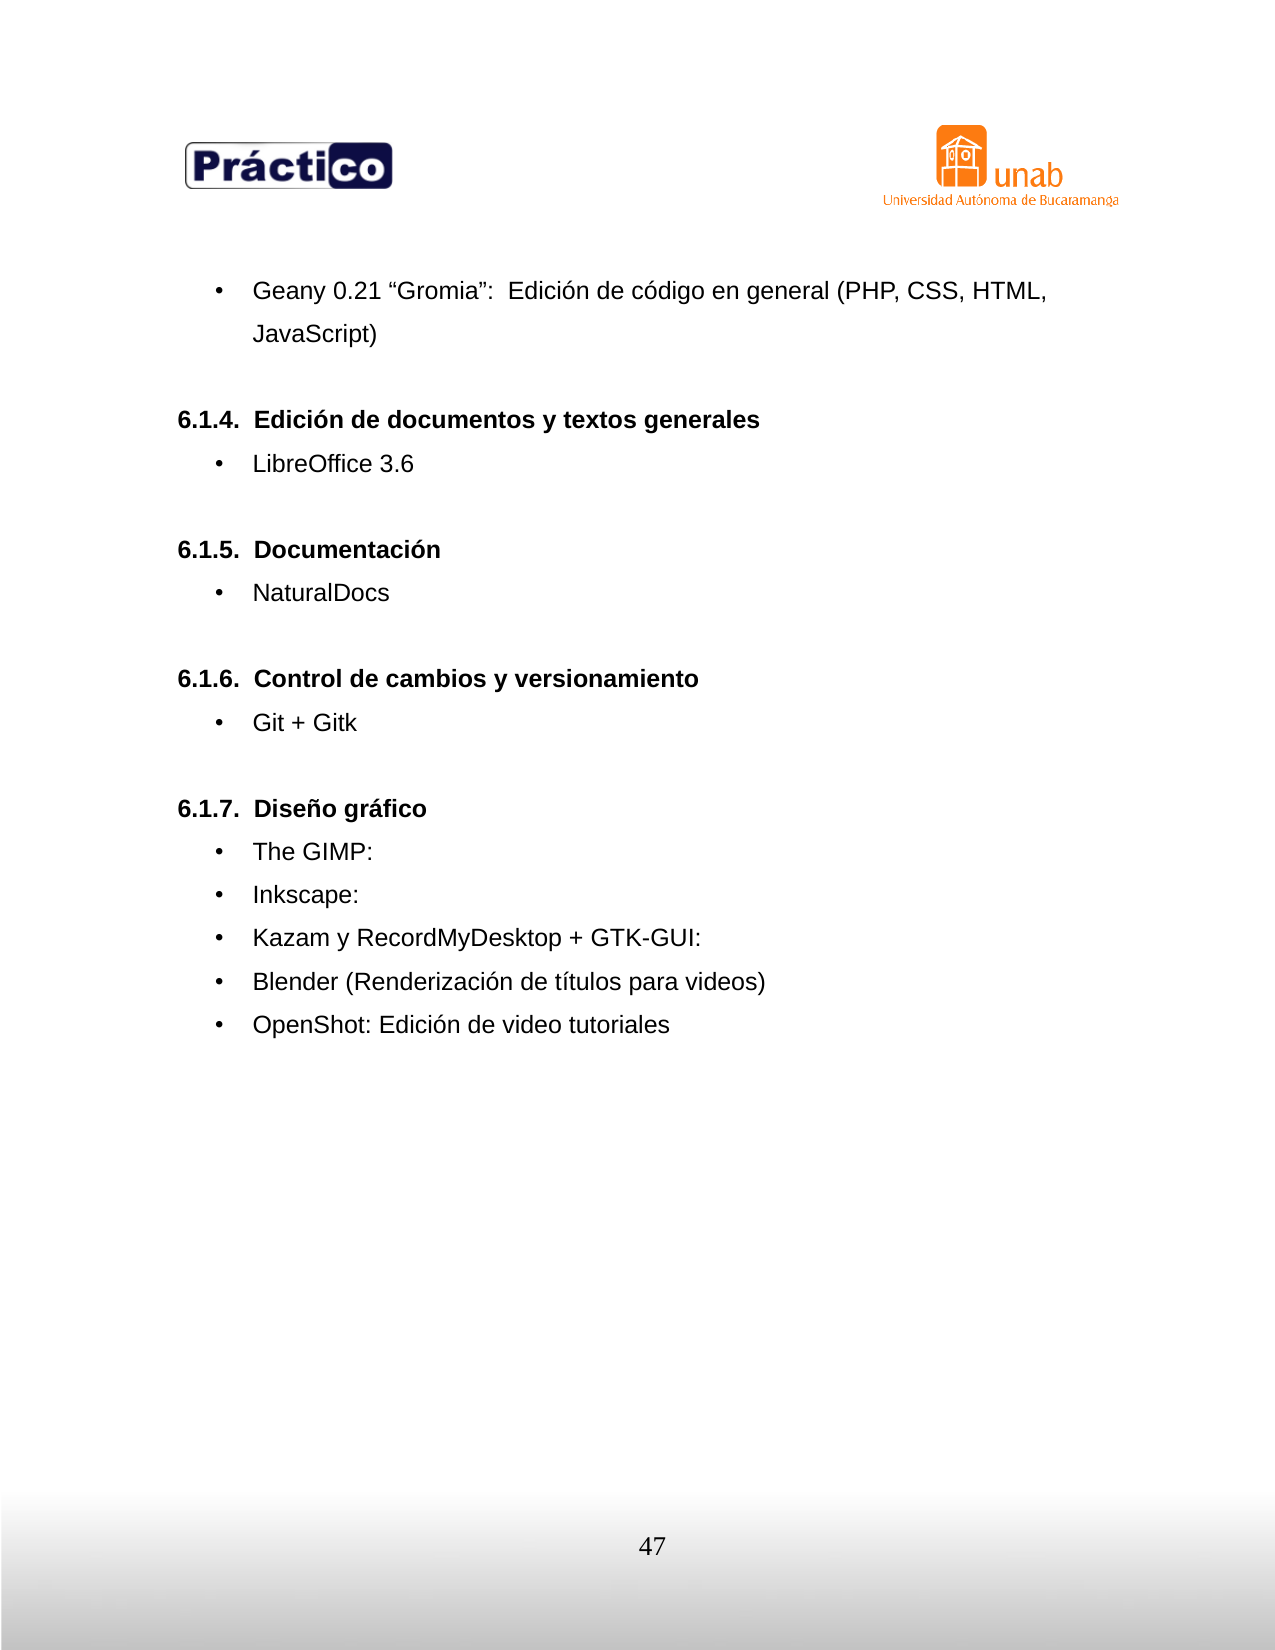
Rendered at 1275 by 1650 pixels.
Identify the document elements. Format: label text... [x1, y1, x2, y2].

list LibreOffice 3.6 [215, 448, 1127, 477]
text 6.1.5. Documentación [177, 535, 1127, 564]
list Geany 0.21 “Gromia”: Edición de código en general (PHP, CSS, HTML, JavaScript) [215, 276, 1127, 348]
list NaturalDocs [215, 578, 1127, 607]
list Git + Gitk [215, 707, 1127, 736]
text 6.1.4. Edición de documentos y textos generales [177, 405, 1127, 434]
picture [1, 1472, 1275, 1650]
list OpenShot: Edición de video tutoriales [215, 1010, 1127, 1039]
picture [182, 140, 395, 191]
text 6.1.7. Diseño gráfico [177, 794, 1127, 823]
list The GIMP: [215, 837, 1127, 866]
list Kazam y RecordMyDesktop + GTK-GUI: [215, 923, 1127, 952]
picture [883, 125, 1119, 207]
text 6.1.6. Control de cambios y versionamiento [177, 664, 1127, 693]
list Blender (Renderización de títulos para videos) [215, 967, 1127, 996]
list Inkscape: [215, 880, 1127, 909]
